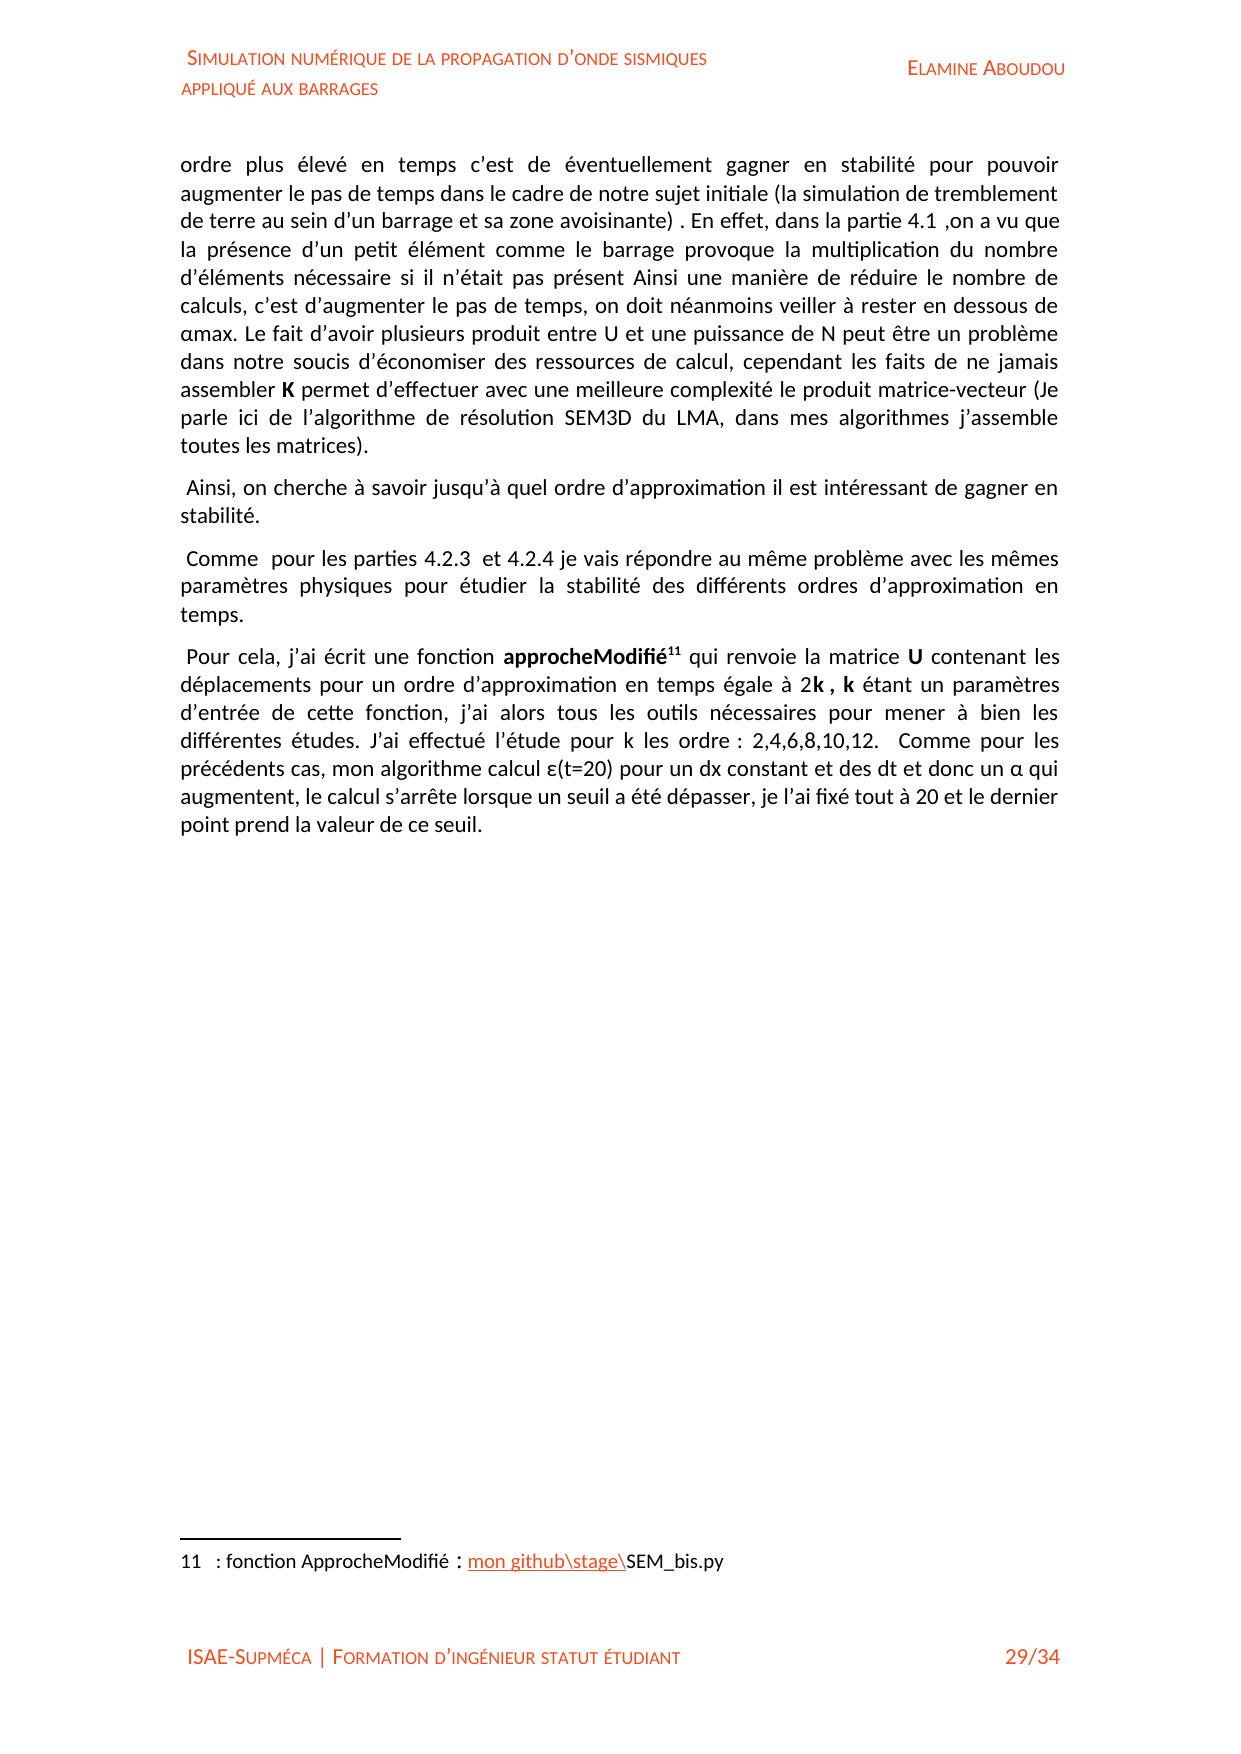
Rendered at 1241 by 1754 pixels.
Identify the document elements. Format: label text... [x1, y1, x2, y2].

text ordre plus élevé en temps c’est de éventuellement gagner en stabilité pour pouvoir augmenter le pas de temps dans le cadre de notre sujet initiale (la simulation de tremblement de terre au sein d’un barrage et sa zone avoisinante) . En effet, dans la partie 4.1 ,on a vu que la présence d’un petit élément comme le barrage provoque la multiplication du nombre d’éléments nécessaire si il n’était pas présent Ainsi une manière de réduire le nombre de calculs, c’est d’augmenter le pas de temps, on doit néanmoins veiller à rester en dessous de αmax. Le fait d’avoir plusieurs produit entre U et une puissance de N peut être un problème dans notre soucis d’économiser des ressources de calcul, cependant les faits de ne jamais assembler K permet d’effectuer avec une meilleure complexité le produit matrice-vecteur (Je parle ici de l’algorithme de résolution SEM3D du LMA, dans mes algorithmes j’assemble toutes les matrices). [180, 151, 1060, 459]
text Pour cela, j’ai écrit une fonction approcheModifié qui renvoie la matrice U contenant les déplacements pour un ordre d’approximation en temps égale à 2k , k étant un paramètres d’entrée de cette fonction, j’ai alors tous les outils nécessaires pour mener à bien les différentes études. J’ai effectué l’étude pour k les ordre : 2,4,6,8,10,12. Comme pour les précédents cas, mon algorithme calcul ε(t=20) pour un dx constant et des dt et donc un α qui augmentent, le calcul s’arrête lorsque un seuil a été dépasser, je l’ai fixé tout à 20 et le dernier point prend la valeur de ce seuil. [180, 642, 1060, 838]
text : fonction ApprocheModifié : mon github\stage\SEM_bis.py [180, 1545, 1060, 1574]
text Ainsi, on cherche à savoir jusqu’à quel ordre d’approximation il est intéressant de gagner en stabilité. [180, 473, 1060, 529]
text Comme pour les parties 4.2.3 et 4.2.4 je vais répondre au même problème avec les mêmes paramètres physiques pour étudier la stabilité des différents ordres d’approximation en temps. [180, 544, 1060, 628]
